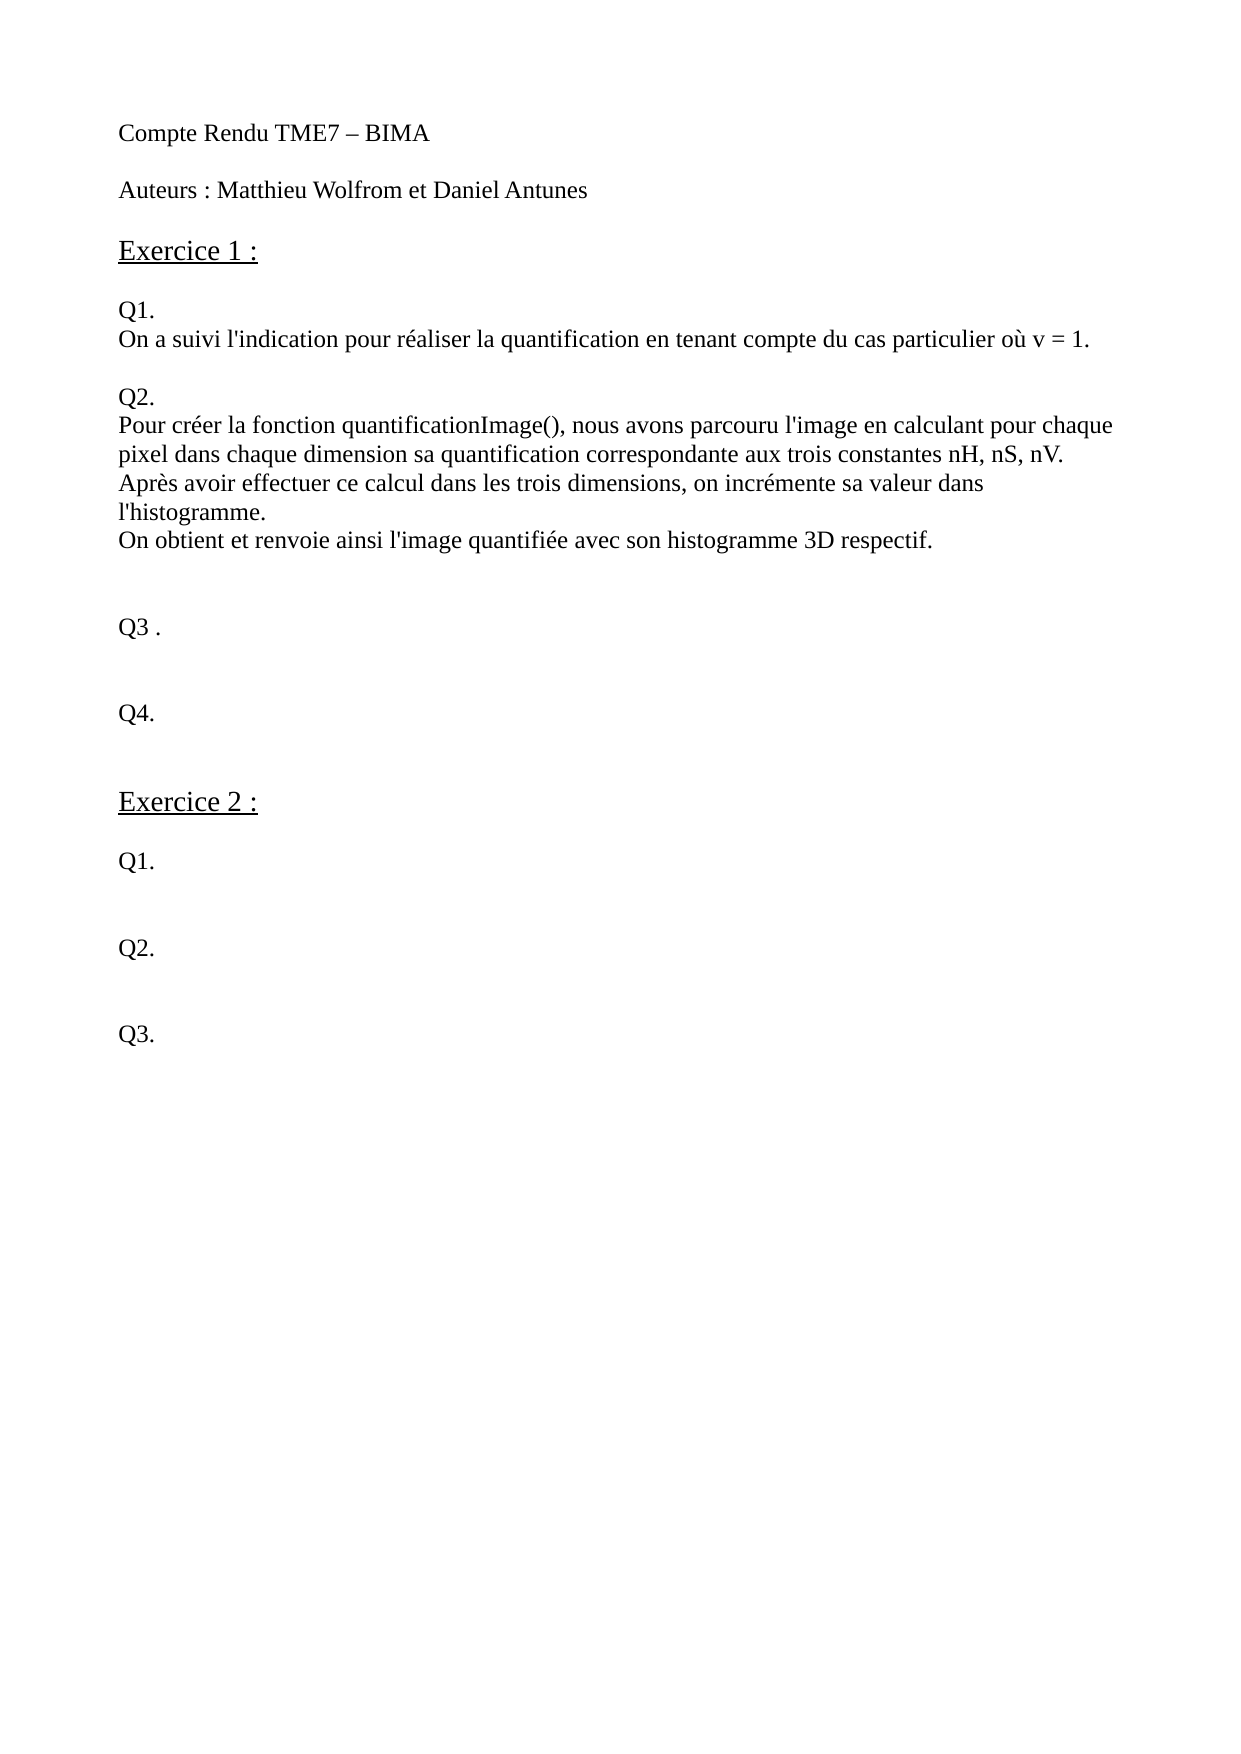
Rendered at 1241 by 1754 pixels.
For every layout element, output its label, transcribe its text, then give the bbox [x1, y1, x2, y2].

text Q1. [118, 295, 1122, 324]
text Pour créer la fonction quantificationImage(), nous avons parcouru l'image en calculant pour chaque pixel dans chaque dimension sa quantification correspondante aux trois constantes nH, nS, nV. [118, 410, 1122, 468]
text Auteurs : Matthieu Wolfrom et Daniel Antunes [118, 176, 1122, 204]
text Après avoir effectuer ce calcul dans les trois dimensions, on incrémente sa valeur dans l'histogramme. [118, 468, 1122, 525]
text On a suivi l'indication pour réaliser la quantification en tenant compte du cas particulier où v = 1. [118, 324, 1122, 353]
text Q1. [118, 846, 1122, 875]
text Q3. [118, 1019, 1122, 1048]
text Q3 . [118, 612, 1122, 640]
text On obtient et renvoie ainsi l'image quantifiée avec son histogramme 3D respectif. [118, 525, 1122, 554]
text Compte Rendu TME7 – BIMA [118, 118, 1122, 147]
text Exercice 2 : [118, 784, 1122, 818]
text Q2. [118, 933, 1122, 961]
text Q2. [118, 382, 1122, 410]
text Q4. [118, 698, 1122, 727]
text Exercice 1 : [118, 233, 1122, 267]
